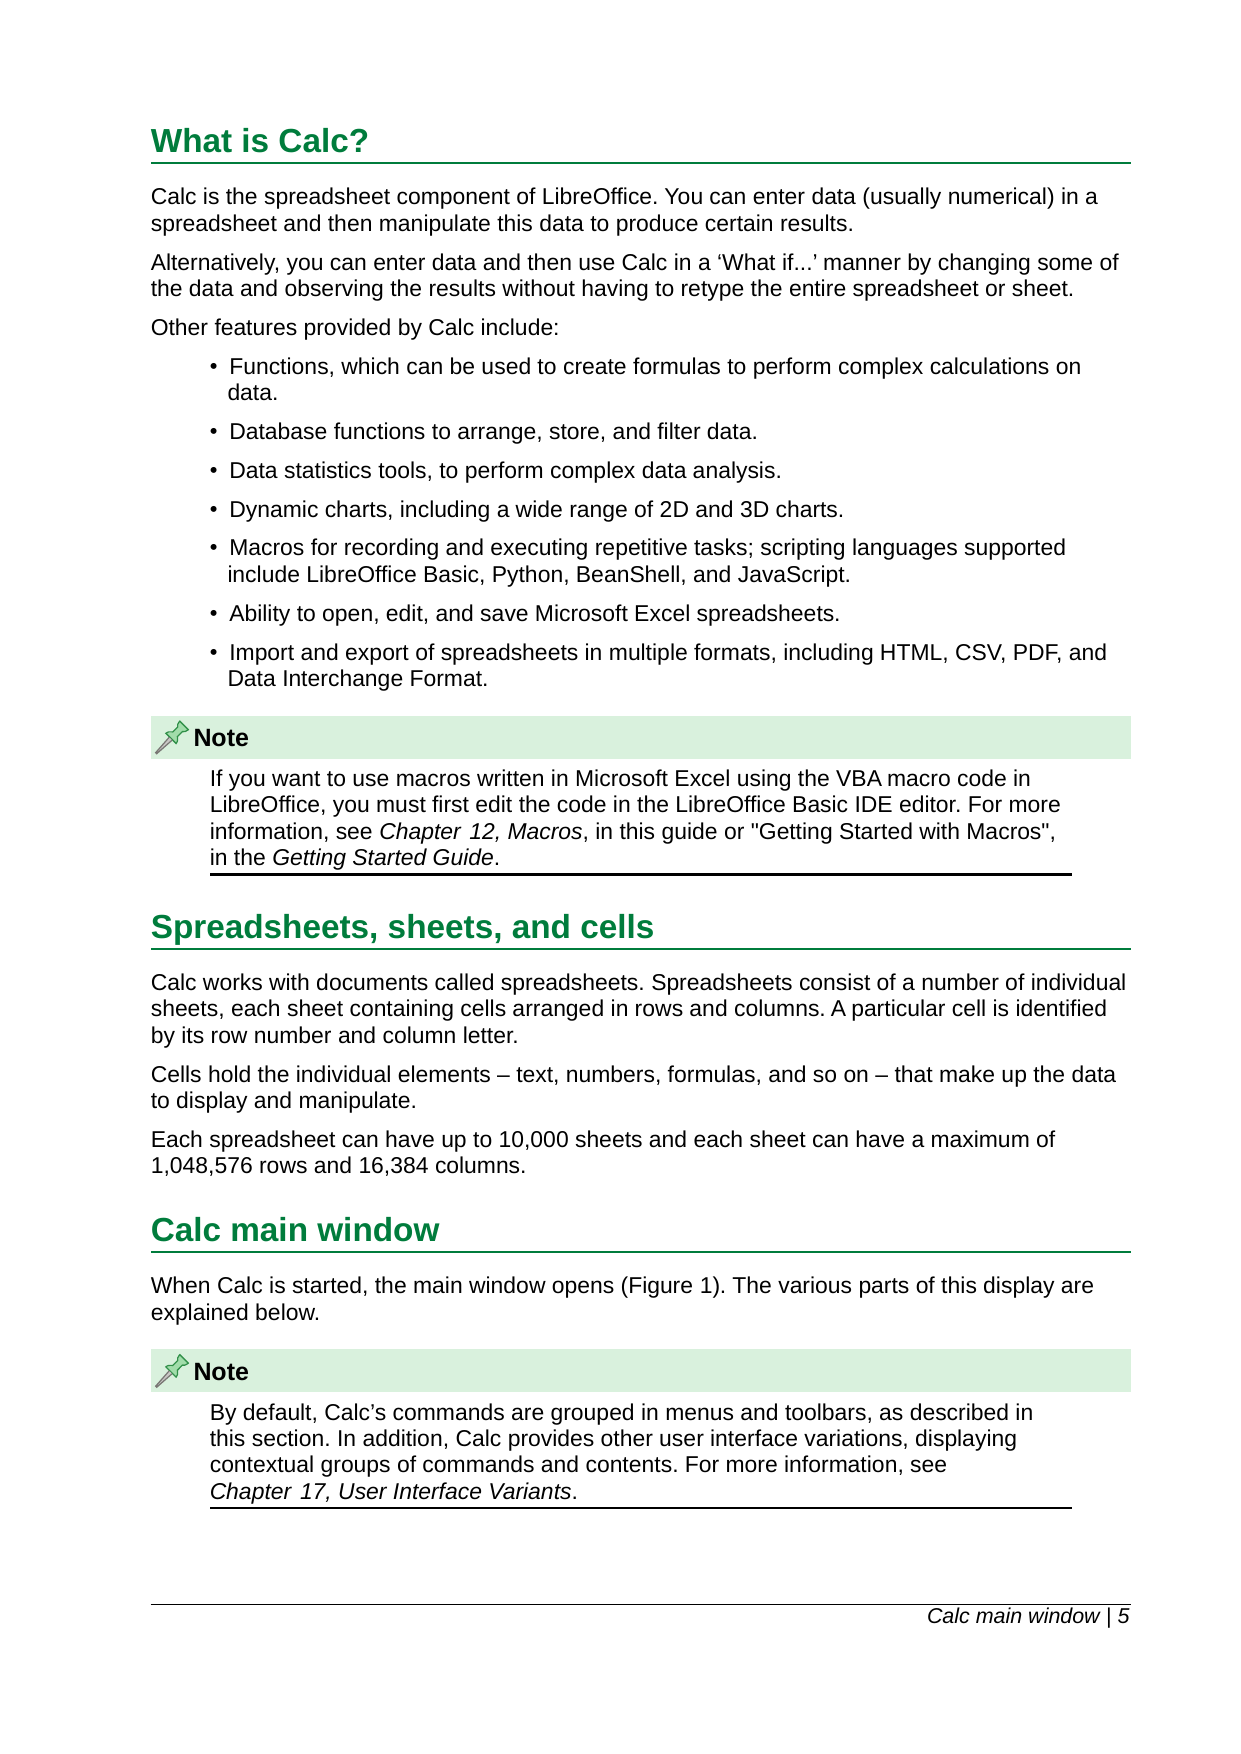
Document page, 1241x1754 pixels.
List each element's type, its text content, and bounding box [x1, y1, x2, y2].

subtitle Note [151, 1349, 1131, 1392]
list Ability to open, edit, and save Microsoft Excel spreadsheets. [209, 599, 1131, 626]
subtitle Note [151, 716, 1131, 759]
list Macros for recording and executing repetitive tasks; scripting languages supported include LibreOffice Basic, Python, BeanShell, and JavaScript. [209, 534, 1131, 587]
text By default, Calc’s commands are grouped in menus and toolbars, as described in this section. In addition, Calc provides other user interface variations, displaying contextual groups of commands and contents. For more information, see Chapter 17, User Interface Variants. [209, 1399, 1072, 1509]
list Functions, which can be used to create formulas to perform complex calculations on data. [209, 353, 1131, 405]
text Cells hold the individual elements – text, numbers, formulas, and so on – that make up the data to display and manipulate. [151, 1061, 1131, 1113]
text When Calc is started, the main window opens (Figure 1). The various parts of this display are explained below. [151, 1272, 1131, 1325]
list Other features provided by Calc include: [151, 314, 1131, 340]
subtitle Calc main window [151, 1210, 1131, 1251]
list Database functions to arrange, store, and filter data. [209, 418, 1131, 444]
text Alternatively, you can enter data and then use Calc in a ‘What if...’ manner by changing some of the data and observing the results without having to retype the entire spreadsheet or sheet. [151, 248, 1131, 301]
subtitle Spreadsheets, sheets, and cells [151, 907, 1131, 948]
list Dynamic charts, including a wide range of 2D and 3D charts. [209, 496, 1131, 522]
list Data statistics tools, to perform complex data analysis. [209, 457, 1131, 483]
list Import and export of spreadsheets in multiple formats, including HTML, CSV, PDF, and Data Interchange Format. [209, 638, 1131, 691]
text If you want to use macros written in Microsoft Excel using the VBA macro code in LibreOffice, you must first edit the code in the LibreOffice Basic IDE editor. For more information, see Chapter 12, Macros, in this guide or "Getting Started with Macros", in the Getting Started Guide. [209, 765, 1072, 876]
text Calc works with documents called spreadsheets. Spreadsheets consist of a number of individual sheets, each sheet containing cells arranged in rows and columns. A particular cell is identified by its row number and column letter. [151, 969, 1131, 1048]
subtitle What is Calc? [151, 121, 1131, 162]
text Each spreadsheet can have up to 10,000 sheets and each sheet can have a maximum of 1,048,576 rows and 16,384 columns. [151, 1126, 1131, 1178]
text Calc is the spreadsheet component of LibreOffice. You can enter data (usually numerical) in a spreadsheet and then manipulate this data to produce certain results. [151, 183, 1131, 236]
